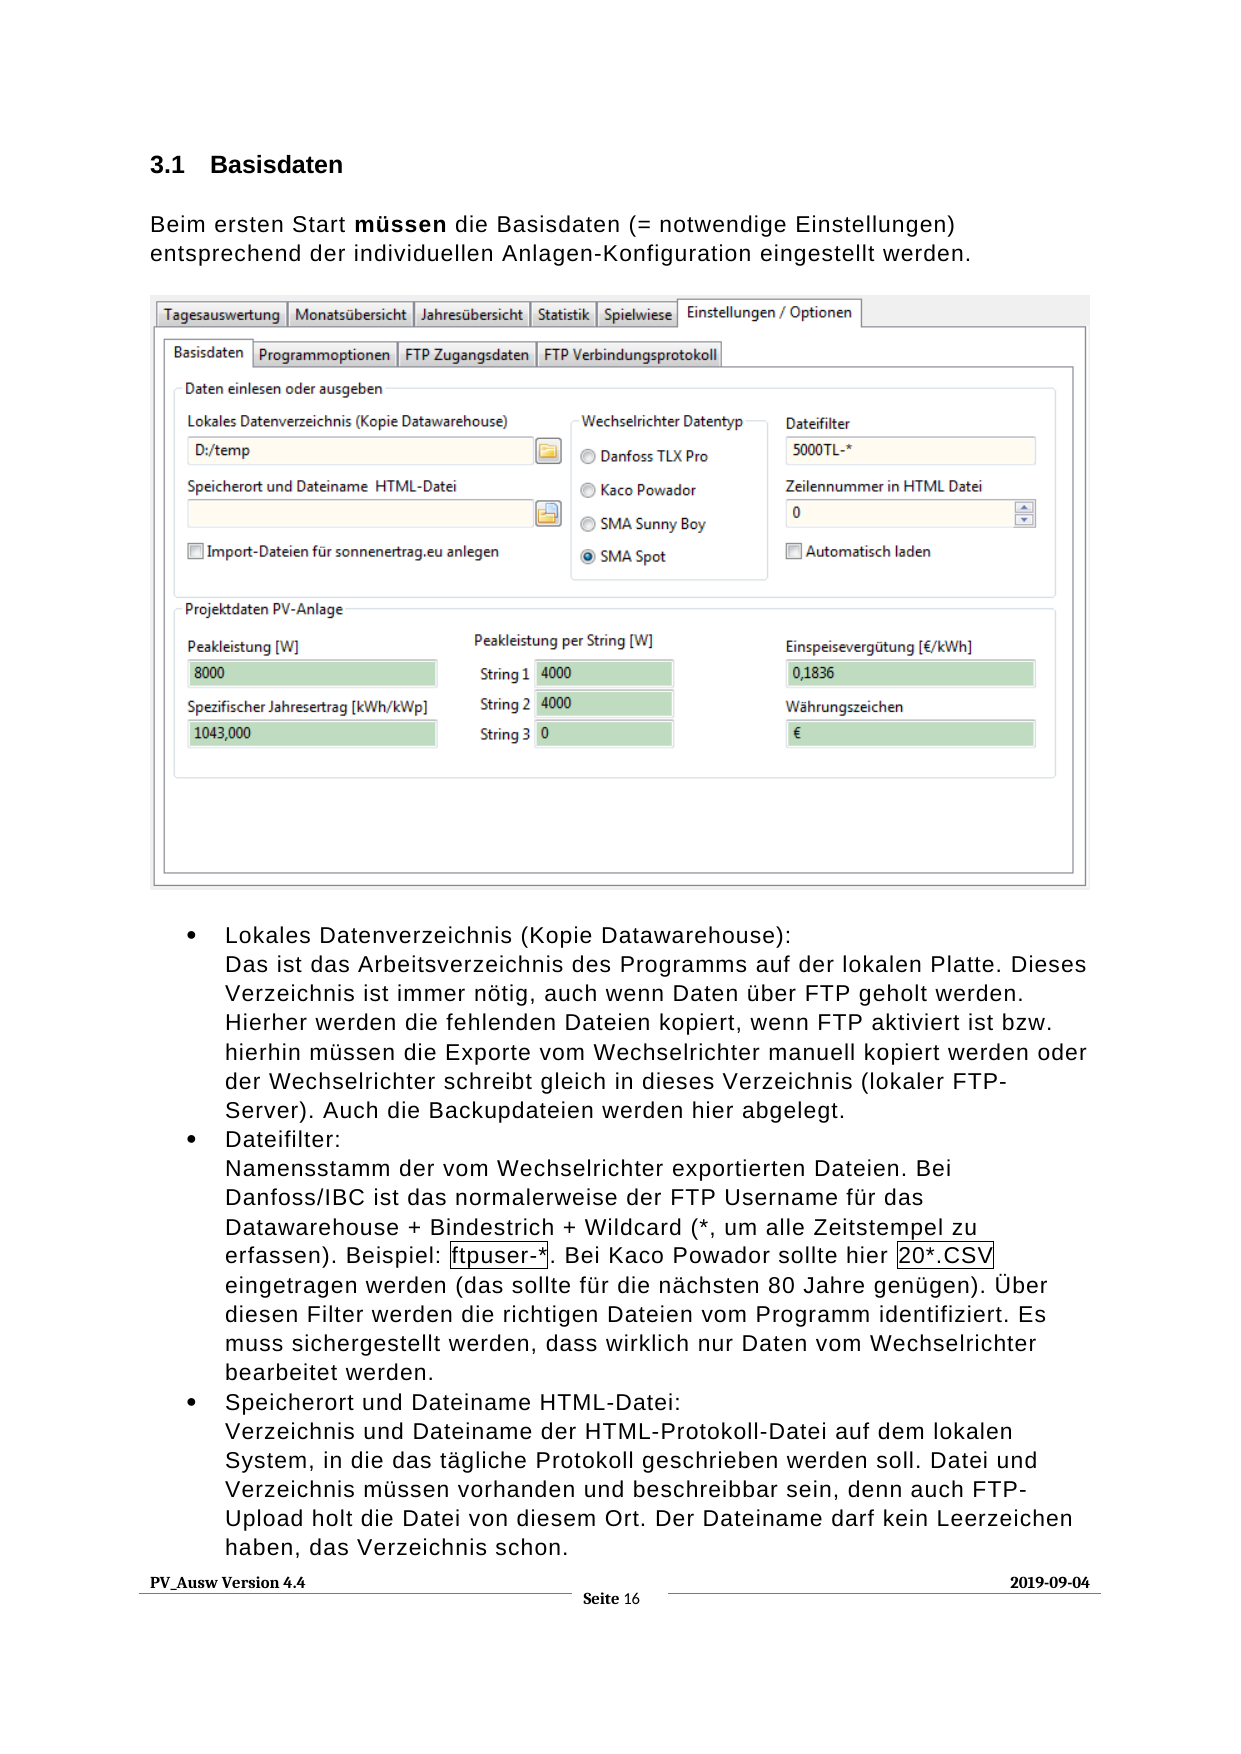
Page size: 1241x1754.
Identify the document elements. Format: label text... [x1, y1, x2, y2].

text Beim ersten Start müssen die Basisdaten (= notwendige Einstellungen) entsprechend der individuellen Anlagen-Konfiguration eingestellt werden. [150, 208, 1090, 266]
subtitle Basisdaten [150, 150, 1090, 179]
list Speicherort und Dateiname HTML-Datei: Verzeichnis und Dateiname der HTML-Protokoll-Datei auf dem lokalen System, in die das tägliche Protokoll geschrieben werden soll. Datei und Verzeichnis müssen vorhanden und beschreibbar sein, denn auch FTP-Upload holt die Datei von diesem Ort. Der Dateiname darf kein Leerzeichen haben, das Verzeichnis schon. [187, 1386, 1090, 1561]
picture [150, 295, 1090, 890]
list Dateifilter: Namensstamm der vom Wechselrichter exportierten Dateien. Bei Danfoss/IBC ist das normalerweise der FTP Username für das Datawarehouse + Bindestrich + Wildcard (*, um alle Zeitstempel zu erfassen). Beispiel: ftpuser-*. Bei Kaco Powador sollte hier 20*.CSV eingetragen werden (das sollte für die nächsten 80 Jahre genügen). Über diesen Filter werden die richtigen Dateien vom Programm identifiziert. Es muss sichergestellt werden, dass wirklich nur Daten vom Wechselrichter bearbeitet werden. [187, 1123, 1090, 1386]
list Lokales Datenverzeichnis (Kopie Datawarehouse): Das ist das Arbeitsverzeichnis des Programms auf der lokalen Platte. Dieses Verzeichnis ist immer nötig, auch wenn Daten über FTP geholt werden. Hierher werden die fehlenden Dateien kopiert, wenn FTP aktiviert ist bzw. hierhin müssen die Exporte vom Wechselrichter manuell kopiert werden oder der Wechselrichter schreibt gleich in dieses Verzeichnis (lokaler FTP-Server). Auch die Backupdateien werden hier abgelegt. [187, 919, 1090, 1123]
